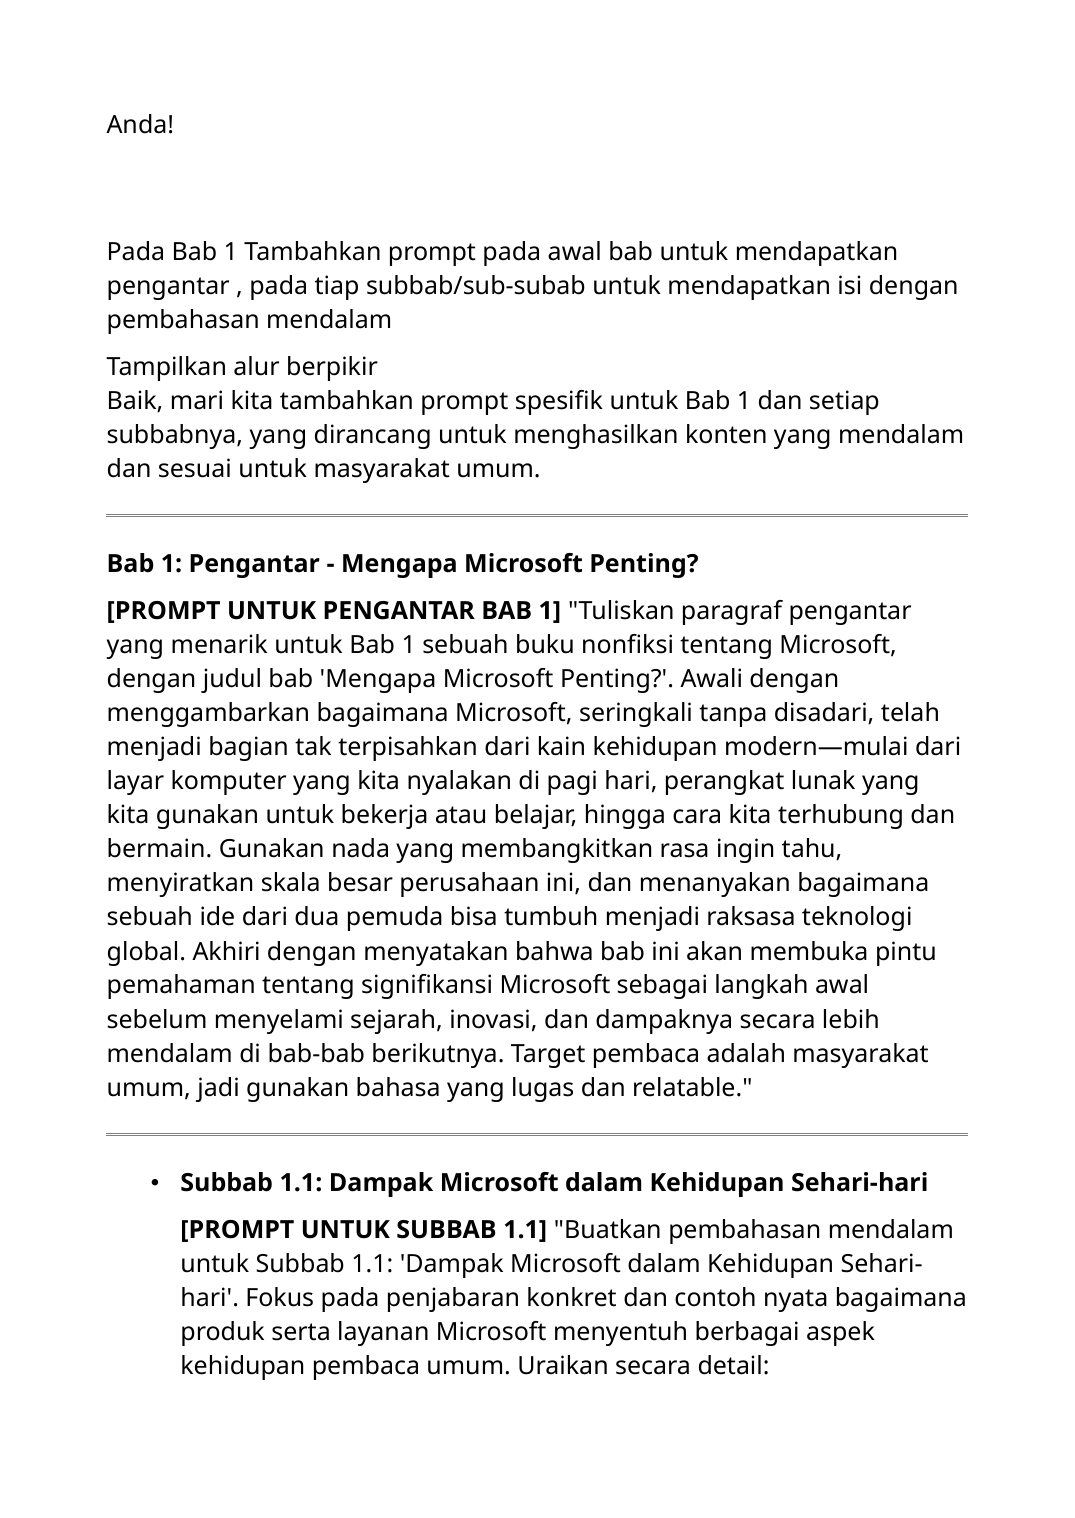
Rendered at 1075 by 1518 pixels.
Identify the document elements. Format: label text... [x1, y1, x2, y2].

list Subbab 1.1: Dampak Microsoft dalam Kehidupan Sehari-hari [151, 1165, 968, 1199]
text Baik, mari kita tambahkan prompt spesifik untuk Bab 1 dan setiap subbabnya, yang dirancang untuk menghasilkan konten yang mendalam dan sesuai untuk masyarakat umum. [106, 382, 968, 484]
text Tampilkan alur berpikir [106, 348, 968, 382]
list [PROMPT UNTUK SUBBAB 1.1] "Buatkan pembahasan mendalam untuk Subbab 1.1: 'Dampak Microsoft dalam Kehidupan Sehari-hari'. Fokus pada penjabaran konkret dan contoh nyata bagaimana produk serta layanan Microsoft menyentuh berbagai aspek kehidupan pembaca umum. Uraikan secara detail: [151, 1211, 968, 1382]
text Pada Bab 1 Tambahkan prompt pada awal bab untuk mendapatkan pengantar , pada tiap subbab/sub-subab untuk mendapatkan isi dengan pembahasan mendalam [106, 234, 968, 336]
text Anda! [106, 106, 968, 141]
text [PROMPT UNTUK PENGANTAR BAB 1] "Tuliskan paragraf pengantar yang menarik untuk Bab 1 sebuah buku nonfiksi tentang Microsoft, dengan judul bab 'Mengapa Microsoft Penting?'. Awali dengan menggambarkan bagaimana Microsoft, seringkali tanpa disadari, telah menjadi bagian tak terpisahkan dari kain kehidupan modern—mulai dari layar komputer yang kita nyalakan di pagi hari, perangkat lunak yang kita gunakan untuk bekerja atau belajar, hingga cara kita terhubung dan bermain. Gunakan nada yang membangkitkan rasa ingin tahu, menyiratkan skala besar perusahaan ini, dan menanyakan bagaimana sebuah ide dari dua pemuda bisa tumbuh menjadi raksasa teknologi global. Akhiri dengan menyatakan bahwa bab ini akan membuka pintu pemahaman tentang signifikansi Microsoft sebagai langkah awal sebelum menyelami sejarah, inovasi, dan dampaknya secara lebih mendalam di bab-bab berikutnya. Target pembaca adalah masyarakat umum, jadi gunakan bahasa yang lugas dan relatable." [106, 592, 968, 1103]
text Bab 1: Pengantar - Mengapa Microsoft Penting? [106, 546, 968, 580]
